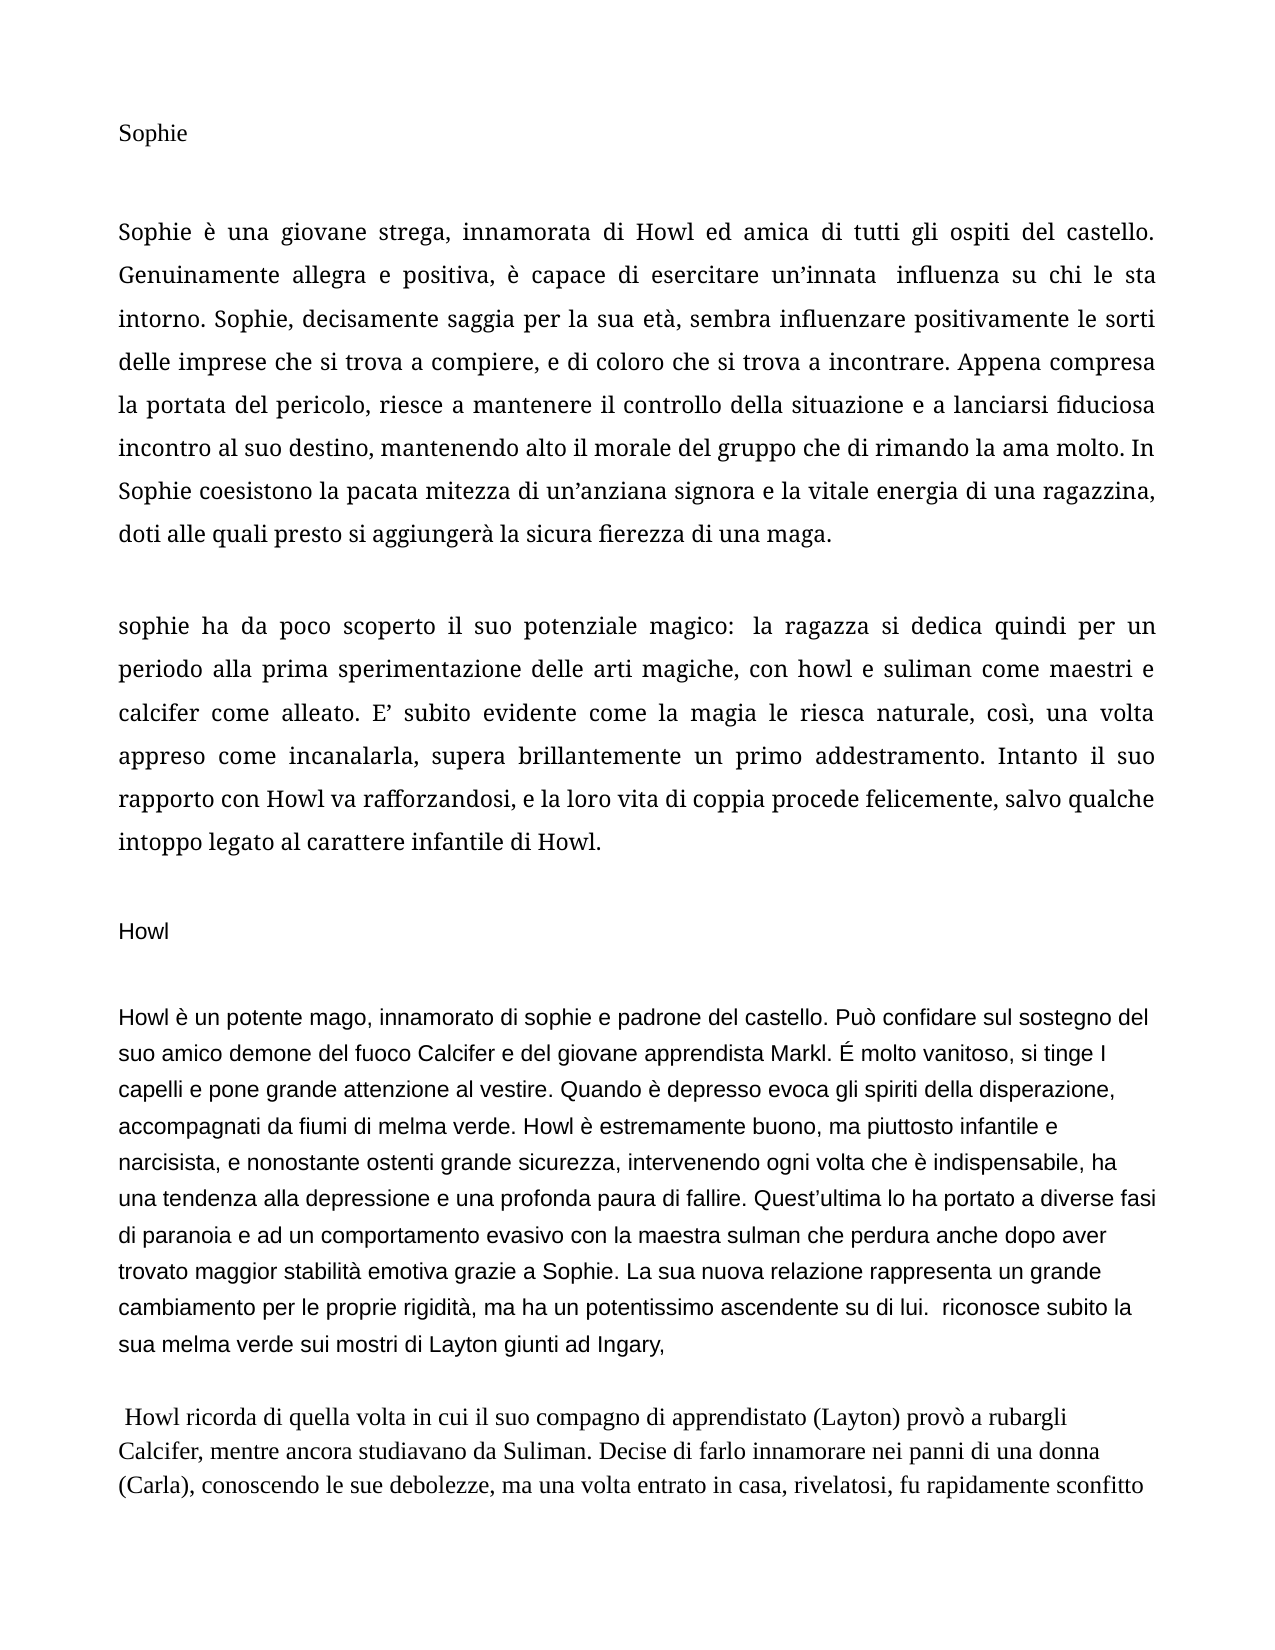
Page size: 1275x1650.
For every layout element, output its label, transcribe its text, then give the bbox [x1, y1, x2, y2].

text Howl [118, 918, 1157, 944]
text Howl è un potente mago, innamorato di sophie e padrone del castello. Può confidare sul sostegno del suo amico demone del fuoco Calcifer e del giovane apprendista Markl. É molto vanitoso, si tinge I capelli e pone grande attenzione al vestire. Quando è depresso evoca gli spiriti della disperazione, accompagnati da fiumi di melma verde. Howl è estremamente buono, ma piuttosto infantile e narcisista, e nonostante ostenti grande sicurezza, intervenendo ogni volta che è indispensabile, ha una tendenza alla depressione e una profonda paura di fallire. Quest’ultima lo ha portato a diverse fasi di paranoia e ad un comportamento evasivo con la maestra sulman che perdura anche dopo aver trovato maggior stabilità emotiva grazie a Sophie. La sua nuova relazione rappresenta un grande cambiamento per le proprie rigidità, ma ha un potentissimo ascendente su di lui. riconosce subito la sua melma verde sui mostri di Layton giunti ad Ingary, [118, 1003, 1157, 1357]
text Sophie [118, 118, 1157, 147]
text Howl ricorda di quella volta in cui il suo compagno di apprendistato (Layton) provò a rubargli Calcifer, mentre ancora studiavano da Suliman. Decise di farlo innamorare nei panni di una donna (Carla), conoscendo le sue debolezze, ma una volta entrato in casa, rivelatosi, fu rapidamente sconfitto [118, 1367, 1157, 1499]
text sophie ha da poco scoperto il suo potenziale magico: la ragazza si dedica quindi per un periodo alla prima sperimentazione delle arti magiche, con howl e suliman come maestri e calcifer come alleato. E’ subito evidente come la magia le riesca naturale, così, una volta appreso come incanalarla, supera brillantemente un primo addestramento. Intanto il suo rapporto con Howl va rafforzandosi, e la loro vita di coppia procede felicemente, salvo qualche intoppo legato al carattere infantile di Howl. [118, 610, 1157, 857]
text Sophie è una giovane strega, innamorata di Howl ed amica di tutti gli ospiti del castello. Genuinamente allegra e positiva, è capace di esercitare un’innata influenza su chi le sta intorno. Sophie, decisamente saggia per la sua età, sembra influenzare positivamente le sorti delle imprese che si trova a compiere, e di coloro che si trova a incontrare. Appena compresa la portata del pericolo, riesce a mantenere il controllo della situazione e a lanciarsi fiduciosa incontro al suo destino, mantenendo alto il morale del gruppo che di rimando la ama molto. In Sophie coesistono la pacata mitezza di un’anziana signora e la vitale energia di una ragazzina, doti alle quali presto si aggiungerà la sicura fierezza di una maga. [118, 216, 1157, 549]
